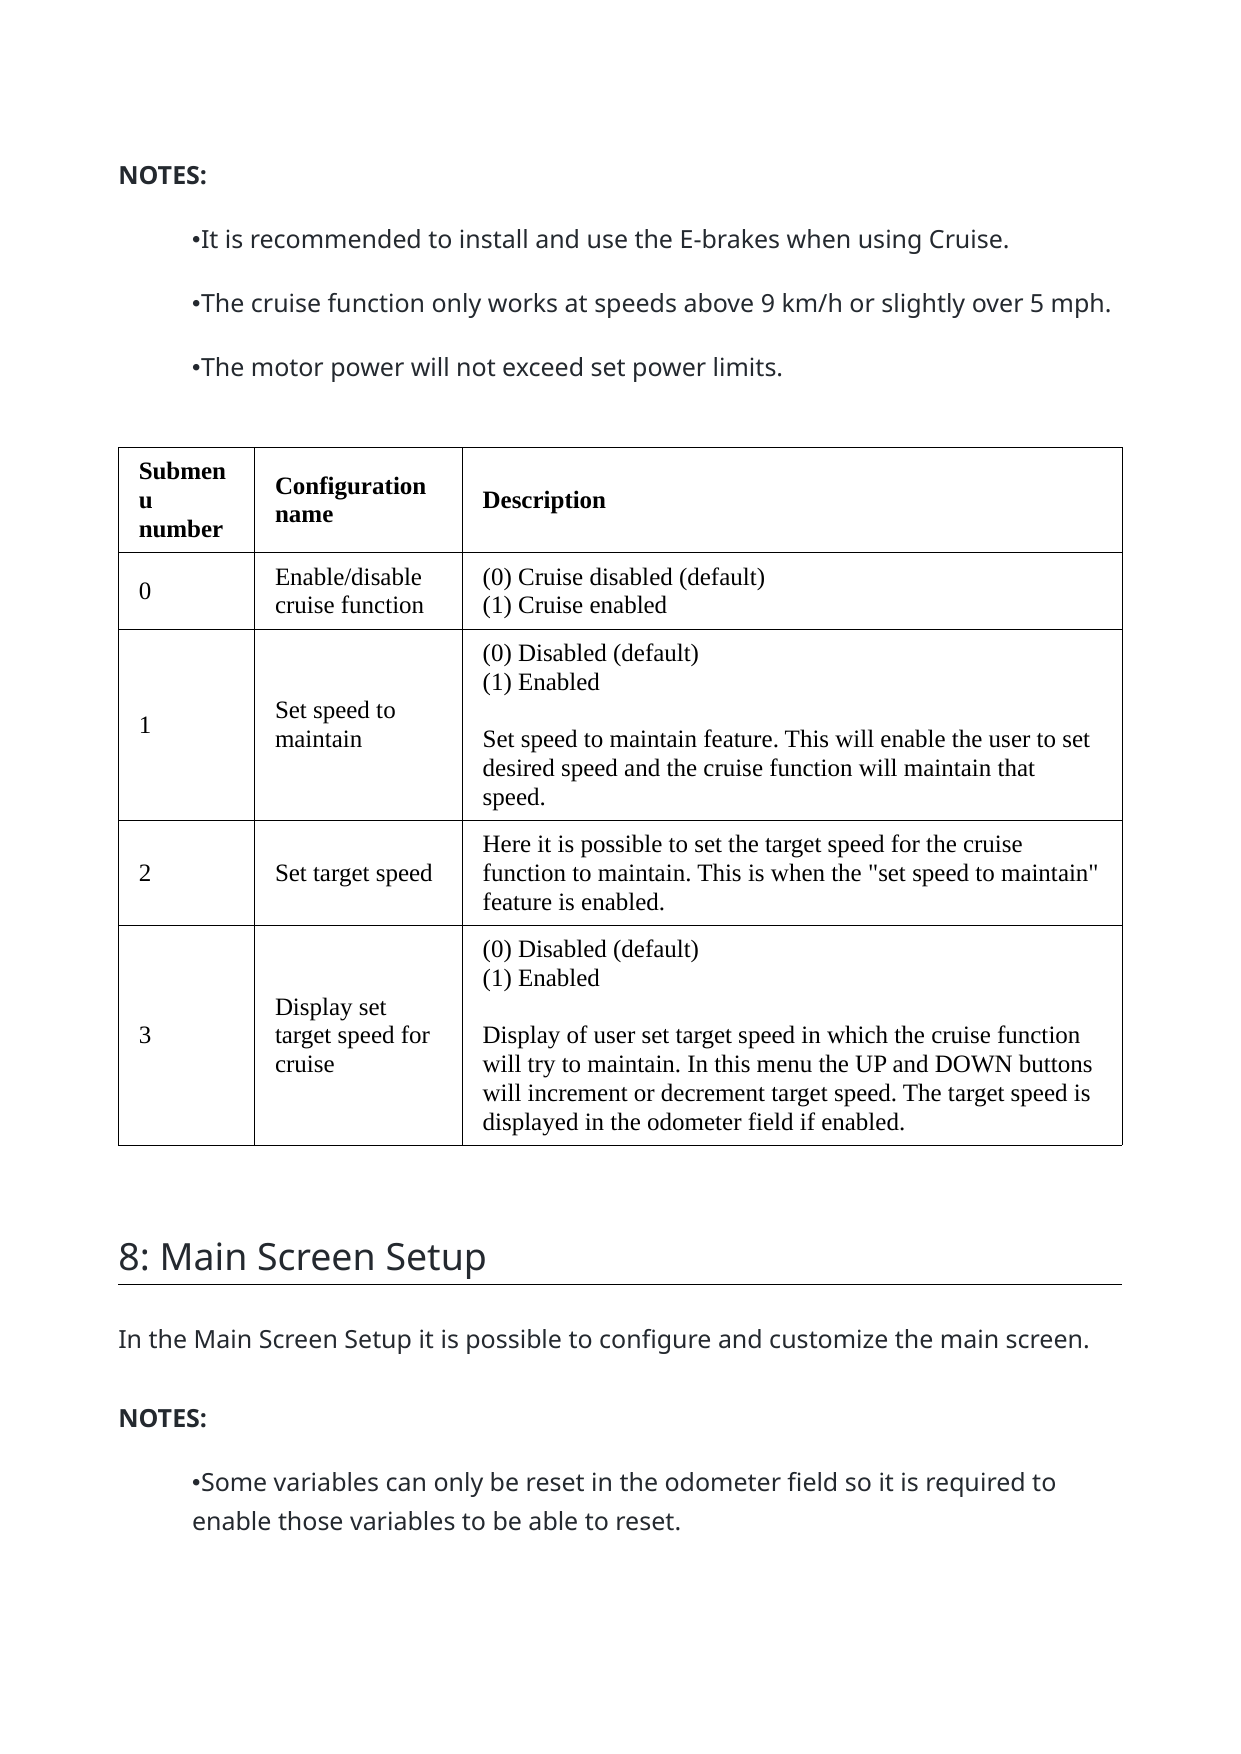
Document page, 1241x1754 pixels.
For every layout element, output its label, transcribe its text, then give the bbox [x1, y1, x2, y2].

table_cell Set speed to maintain [255, 630, 462, 820]
table_header Description [463, 448, 1122, 552]
list The motor power will not exceed set power limits. [118, 350, 1122, 384]
list Some variables can only be reset in the odometer field so it is required to enable those variables to be able to reset. [118, 1464, 1122, 1538]
table_cell (0) Disabled (default) (1) Enabled Set speed to maintain feature. This will enable the user to set desired speed and the cruise function will maintain that speed. [463, 630, 1122, 820]
table_cell Set target speed [255, 821, 462, 925]
table_cell Here it is possible to set the target speed for the cruise function to maintain. This is when the "set speed to maintain" feature is enabled. [463, 821, 1122, 925]
table_cell (0) Disabled (default) (1) Enabled Display of user set target speed in which the cruise function will try to maintain. In this menu the UP and DOWN buttons will increment or decrement target speed. The target speed is displayed in the odometer field if enabled. [463, 926, 1122, 1145]
table_cell Display set target speed for cruise [255, 926, 462, 1145]
table_cell Enable/disable cruise function [255, 553, 462, 628]
text NOTES: [118, 118, 1122, 191]
table_header Configuration name [255, 448, 462, 552]
list The cruise function only works at speeds above 9 km/h or slightly over 5 mph. [118, 286, 1122, 320]
table_cell 2 [119, 821, 254, 925]
list It is recommended to install and use the E-brakes when using Cruise. [118, 221, 1122, 256]
table_cell 3 [119, 926, 254, 1145]
text In the Main Screen Setup it is possible to configure and customize the main screen. NOTES: [118, 1322, 1122, 1434]
subtitle 8: Main Screen Setup [118, 1230, 1122, 1284]
table_cell (0) Cruise disabled (default) (1) Cruise enabled [463, 553, 1122, 628]
table_cell 1 [119, 630, 254, 820]
table_header Submenu number [119, 448, 254, 552]
table_cell 0 [119, 553, 254, 628]
